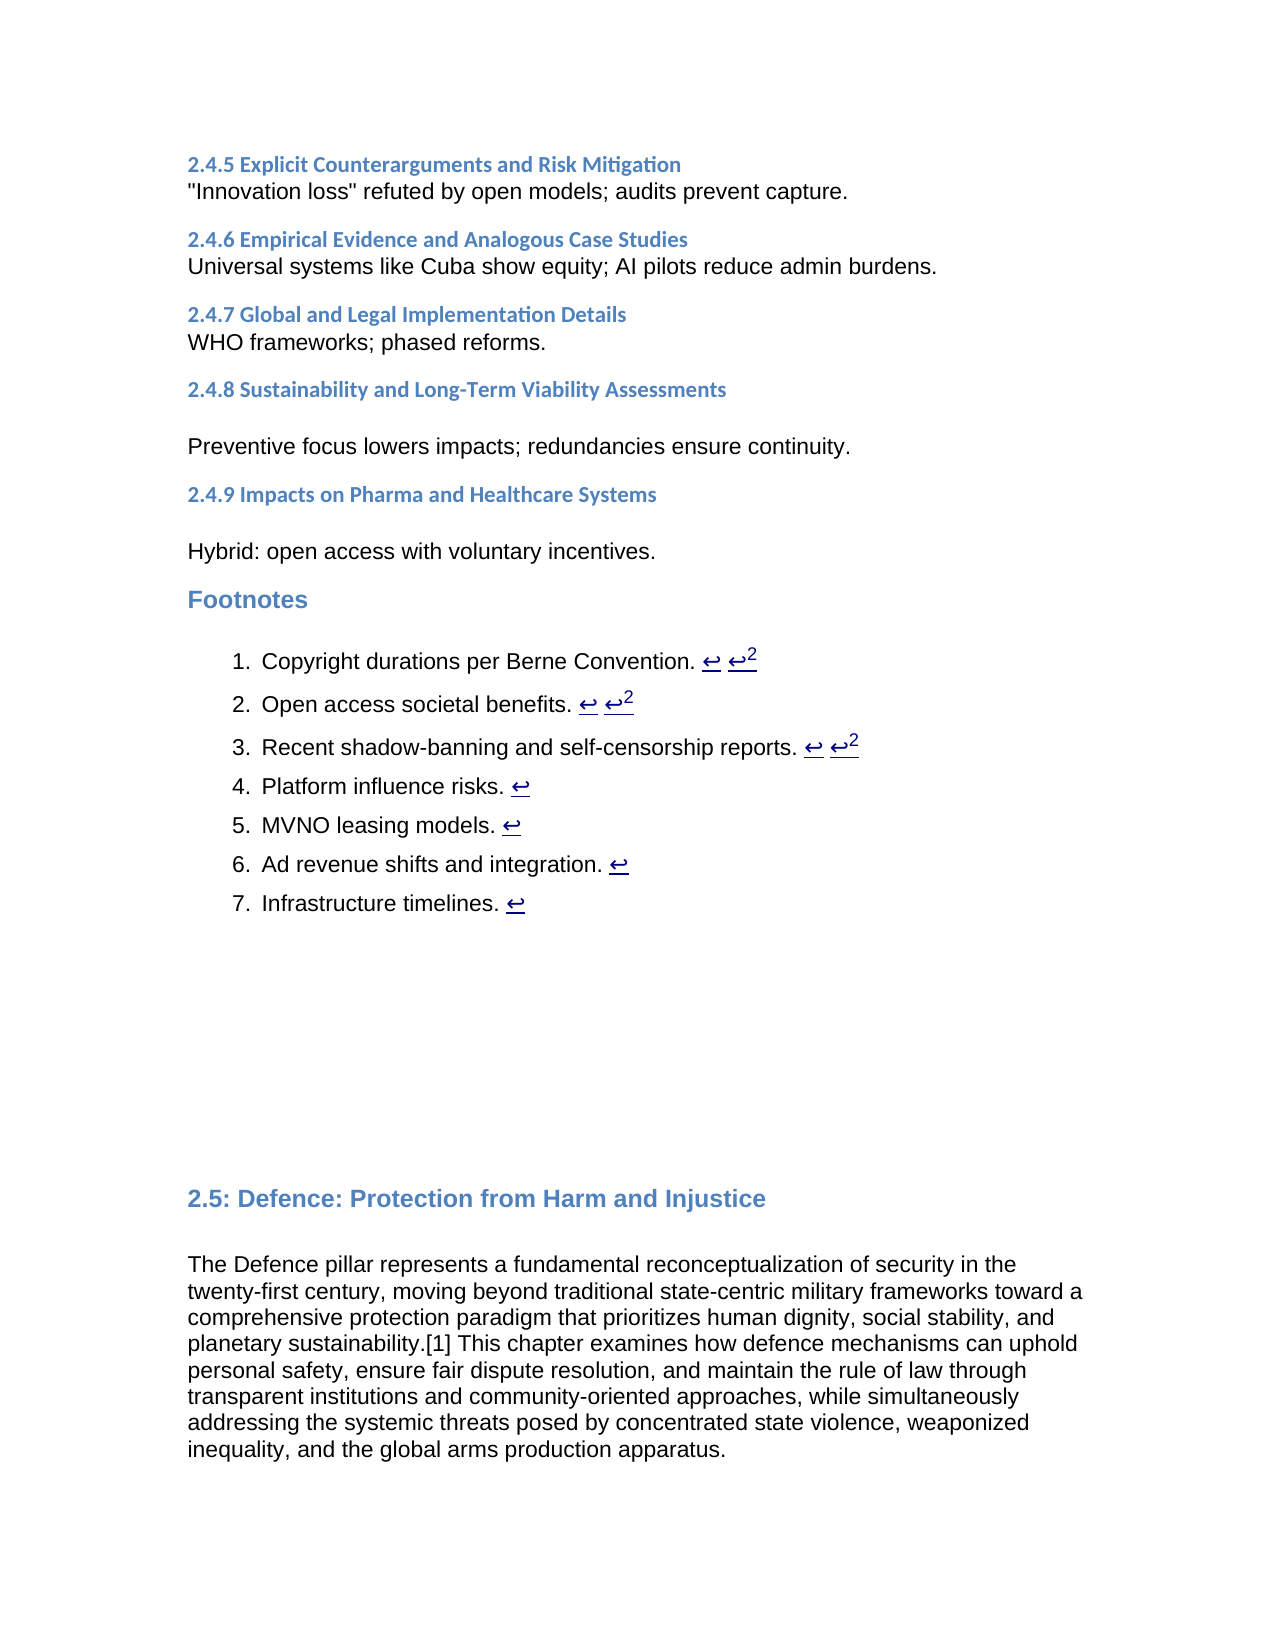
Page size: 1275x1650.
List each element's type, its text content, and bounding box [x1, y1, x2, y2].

list Copyright durations per Berne Convention. ↩ ↩2 [232, 643, 1087, 674]
list MVNO leasing models. ↩ [232, 812, 1087, 838]
subtitle 2.4.5 Explicit Counterarguments and Risk Mitigation [187, 150, 1087, 178]
text "Innovation loss" refuted by open models; audits prevent capture. [187, 178, 1087, 204]
text Universal systems like Cuba show equity; AI pilots reduce admin burdens. [187, 253, 1087, 279]
list Platform influence risks. ↩ [232, 773, 1087, 799]
text The Defence pillar represents a fundamental reconceptualization of security in the twenty-first century, moving beyond traditional state-centric military frameworks toward a comprehensive protection paradigm that prioritizes human dignity, social stability, and planetary sustainability.[1] This chapter examines how defence mechanisms can uphold personal safety, ensure fair dispute resolution, and maintain the rule of law through transparent institutions and community-oriented approaches, while simultaneously addressing the systemic threats posed by concentrated state violence, weaponized inequality, and the global arms production apparatus. [187, 1251, 1087, 1462]
subtitle 2.5: Defence: Protection from Harm and Injustice [187, 1184, 1087, 1212]
list Ad revenue shifts and integration. ↩ [232, 851, 1087, 877]
subtitle 2.4.6 Empirical Evidence and Analogous Case Studies [187, 225, 1087, 253]
subtitle Footnotes [187, 585, 1087, 614]
list Infrastructure timelines. ↩ [232, 889, 1087, 916]
text Hybrid: open access with voluntary incentives. [187, 538, 1087, 564]
subtitle 2.4.9 Impacts on Pharma and Healthcare Systems [187, 480, 1087, 508]
list Recent shadow-banning and self-censorship reports. ↩ ↩2 [232, 730, 1087, 760]
subtitle 2.4.7 Global and Legal Implementation Details [187, 300, 1087, 328]
list Open access societal benefits. ↩ ↩2 [232, 686, 1087, 717]
text Preventive focus lowers impacts; redundancies ensure continuity. [187, 433, 1087, 459]
subtitle 2.4.8 Sustainability and Long-Term Viability Assessments [187, 376, 1087, 404]
text WHO frameworks; phased reforms. [187, 328, 1087, 355]
